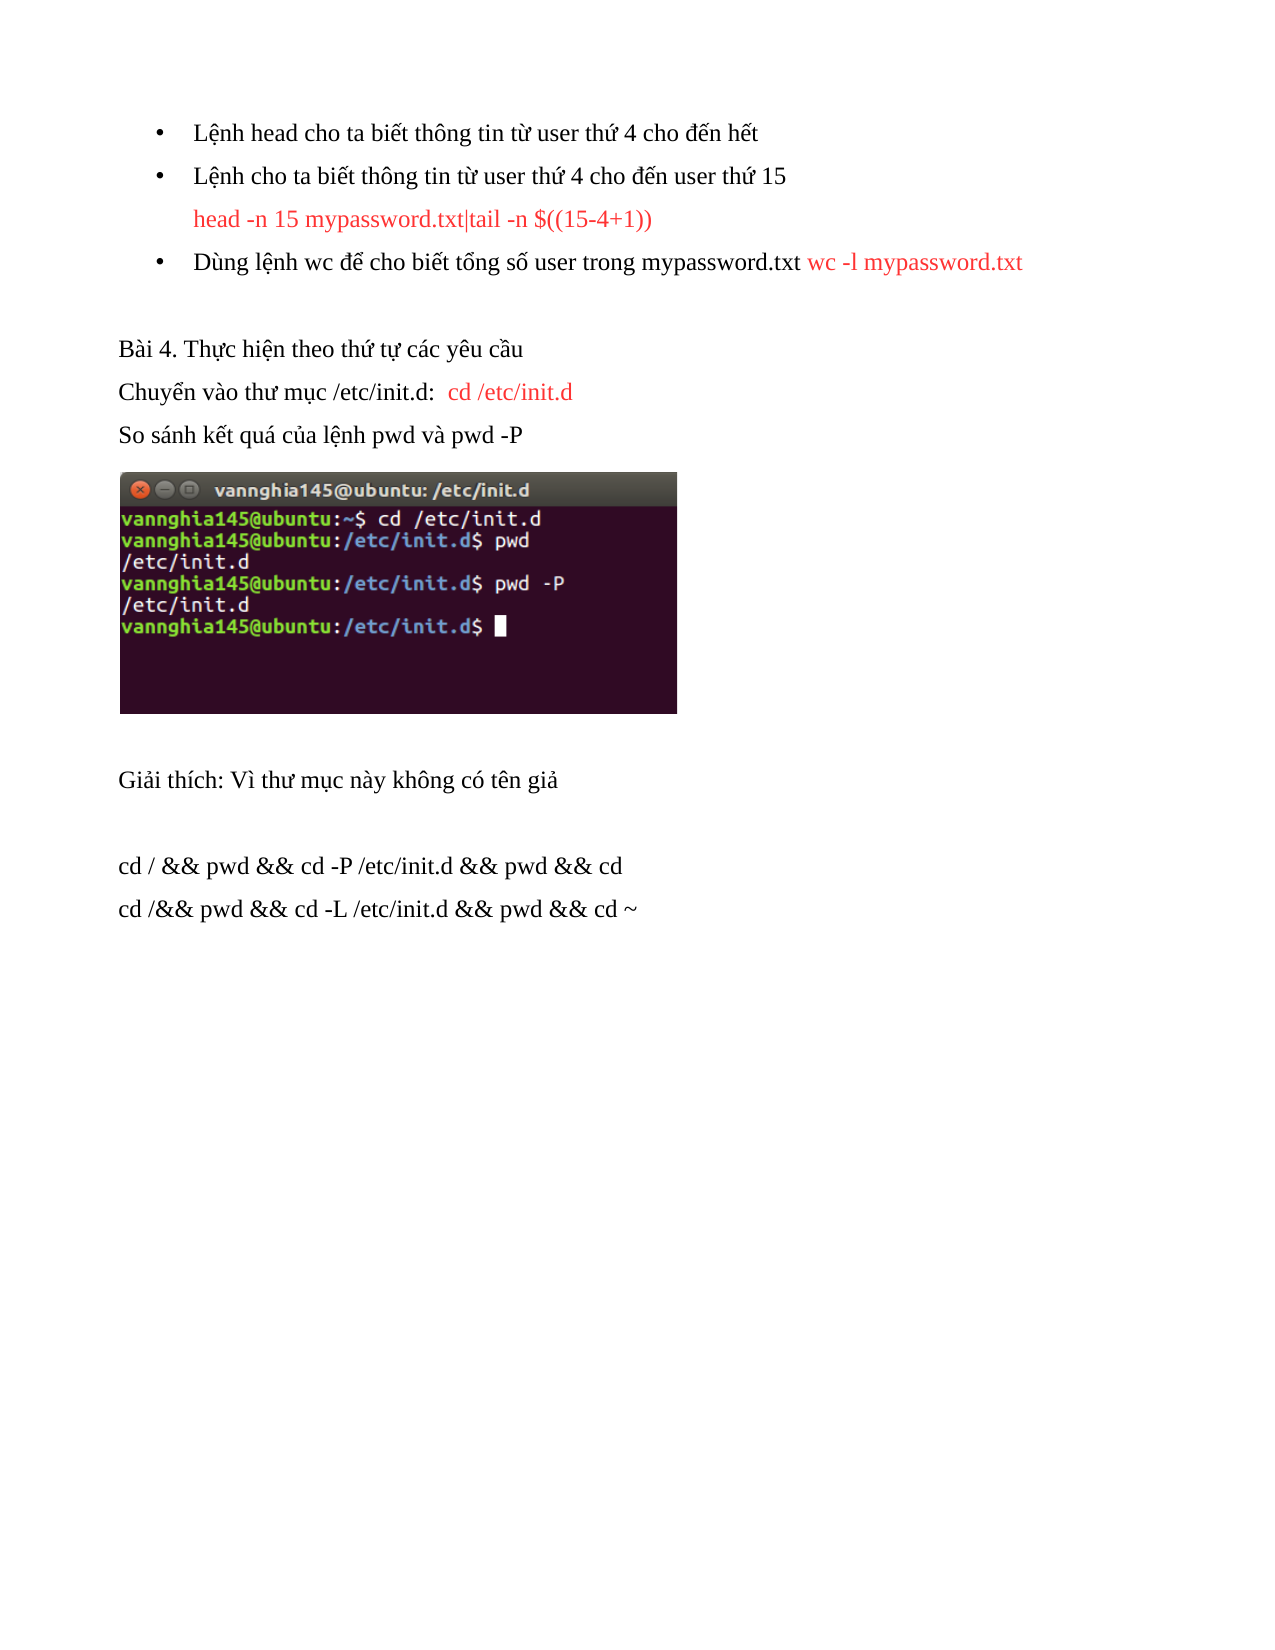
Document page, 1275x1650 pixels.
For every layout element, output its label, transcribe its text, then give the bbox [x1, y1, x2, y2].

list Dùng lệnh wc để cho biết tổng số user trong mypassword.txt wc -l mypassword.txt [156, 247, 1157, 276]
text Chuyển vào thư mục /etc/init.d: cd /etc/init.d So sánh kết quá của lệnh pwd và pwd -P [118, 377, 1157, 449]
list Lệnh head cho ta biết thông tin từ user thứ 4 cho đến hết [156, 118, 1157, 147]
list Lệnh cho ta biết thông tin từ user thứ 4 cho đến user thứ 15 head -n 15 mypassword.txt|tail -n $((15-4+1)) [156, 161, 1157, 233]
picture [120, 472, 678, 714]
text Giải thích: Vì thư mục này không có tên giả [118, 765, 1157, 794]
text cd / && pwd && cd -P /etc/init.d && pwd && cd [118, 851, 1157, 880]
text Bài 4. Thực hiện theo thứ tự các yêu cầu [118, 334, 1157, 362]
text cd /&& pwd && cd -L /etc/init.d && pwd && cd ~ [118, 894, 1157, 923]
